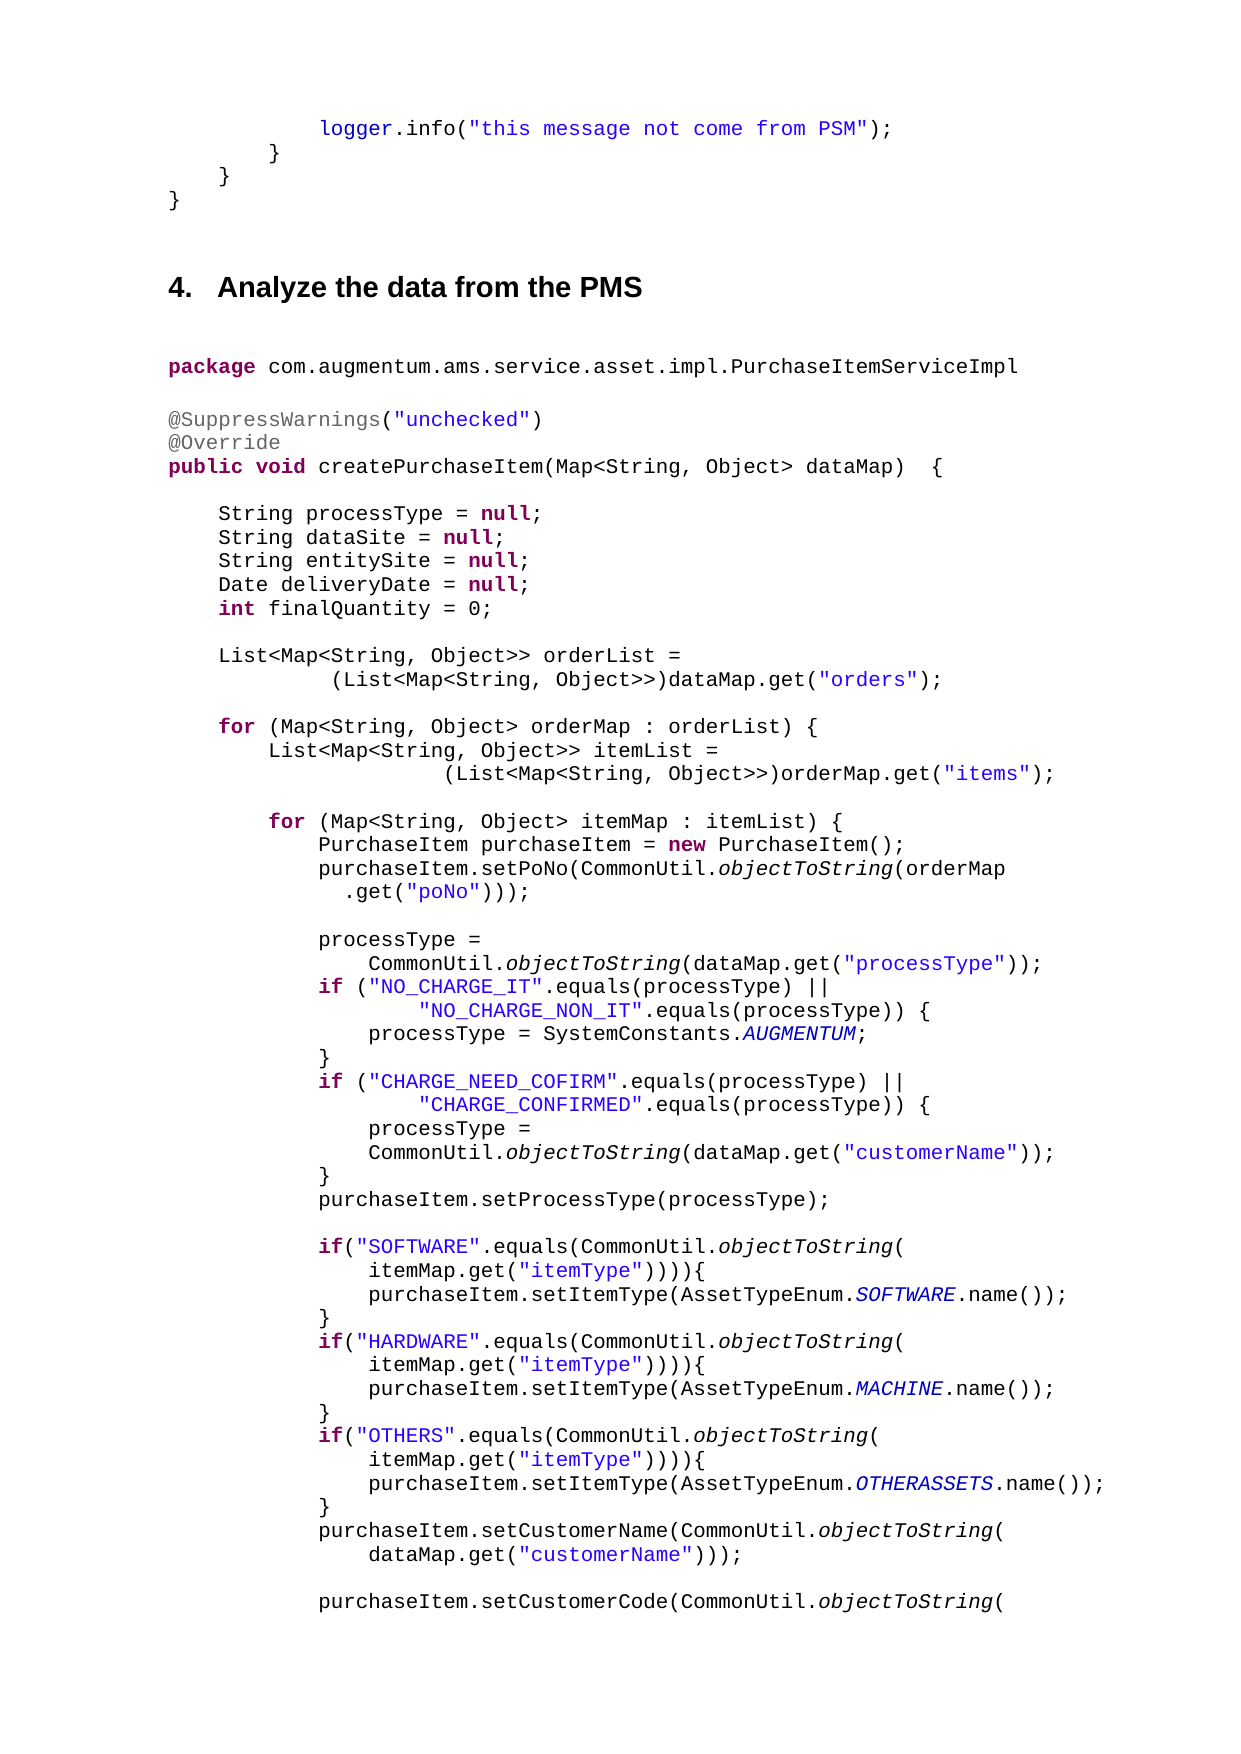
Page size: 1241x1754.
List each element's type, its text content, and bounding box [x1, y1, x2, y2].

text PurchaseItem purchaseItem = new PurchaseItem(); [118, 834, 1122, 858]
text List<Map<String, Object>> orderList = [118, 645, 1122, 669]
text purchaseItem.setItemType(AssetTypeEnum.MACHINE.name()); [118, 1378, 1122, 1402]
text public void createPurchaseItem(Map<String, Object> dataMap) { [118, 456, 1122, 479]
text .get("poNo"))); [118, 882, 1122, 905]
text purchaseItem.setProcessType(processType); [118, 1189, 1122, 1213]
text List<Map<String, Object>> itemList = [118, 740, 1122, 763]
text @Override [118, 432, 1122, 456]
text String entitySite = null; [118, 551, 1122, 574]
text if("OTHERS".equals(CommonUtil.objectToString( [118, 1425, 1122, 1449]
text package com.augmentum.ams.service.asset.impl.PurchaseItemServiceImpl [118, 356, 1122, 380]
text int finalQuantity = 0; [118, 598, 1122, 621]
text if("HARDWARE".equals(CommonUtil.objectToString( [118, 1331, 1122, 1354]
text String dataSite = null; [118, 527, 1122, 551]
text itemMap.get("itemType")))){ [118, 1449, 1122, 1473]
text Date deliveryDate = null; [118, 574, 1122, 598]
text } [118, 1307, 1122, 1331]
text } [118, 1402, 1122, 1425]
text purchaseItem.setCustomerCode(CommonUtil.objectToString( [118, 1591, 1122, 1614]
text (List<Map<String, Object>>)orderMap.get("items"); [118, 763, 1122, 787]
text } [118, 1496, 1122, 1520]
text } [118, 1165, 1122, 1189]
text } [118, 1047, 1122, 1071]
text dataMap.get("customerName"))); [118, 1544, 1122, 1567]
text if("SOFTWARE".equals(CommonUtil.objectToString( [118, 1236, 1122, 1260]
text } [118, 189, 1122, 213]
text purchaseItem.setItemType(AssetTypeEnum.OTHERASSETS.name()); [118, 1473, 1122, 1496]
text } [118, 165, 1122, 189]
text } [118, 142, 1122, 165]
text "NO_CHARGE_NON_IT".equals(processType)) { [118, 1000, 1122, 1023]
text 4. Analyze the data from the PMS [118, 270, 1122, 304]
text logger.info("this message not come from PSM"); [118, 118, 1122, 142]
text String processType = null; [118, 503, 1122, 527]
text processType = [118, 1118, 1122, 1142]
text "CHARGE_CONFIRMED".equals(processType)) { [118, 1094, 1122, 1118]
text @SuppressWarnings("unchecked") [118, 409, 1122, 432]
text CommonUtil.objectToString(dataMap.get("processType")); [118, 952, 1122, 976]
text purchaseItem.setItemType(AssetTypeEnum.SOFTWARE.name()); [118, 1283, 1122, 1307]
text purchaseItem.setCustomerName(CommonUtil.objectToString( [118, 1520, 1122, 1544]
text itemMap.get("itemType")))){ [118, 1354, 1122, 1378]
text itemMap.get("itemType")))){ [118, 1260, 1122, 1283]
text if ("CHARGE_NEED_COFIRM".equals(processType) || [118, 1071, 1122, 1094]
text (List<Map<String, Object>>)dataMap.get("orders"); [118, 669, 1122, 692]
text for (Map<String, Object> orderMap : orderList) { [118, 716, 1122, 740]
text CommonUtil.objectToString(dataMap.get("customerName")); [118, 1142, 1122, 1165]
text processType = [118, 929, 1122, 952]
text processType = SystemConstants.AUGMENTUM; [118, 1023, 1122, 1047]
text if ("NO_CHARGE_IT".equals(processType) || [118, 976, 1122, 1000]
text purchaseItem.setPoNo(CommonUtil.objectToString(orderMap [118, 858, 1122, 882]
text for (Map<String, Object> itemMap : itemList) { [118, 811, 1122, 834]
